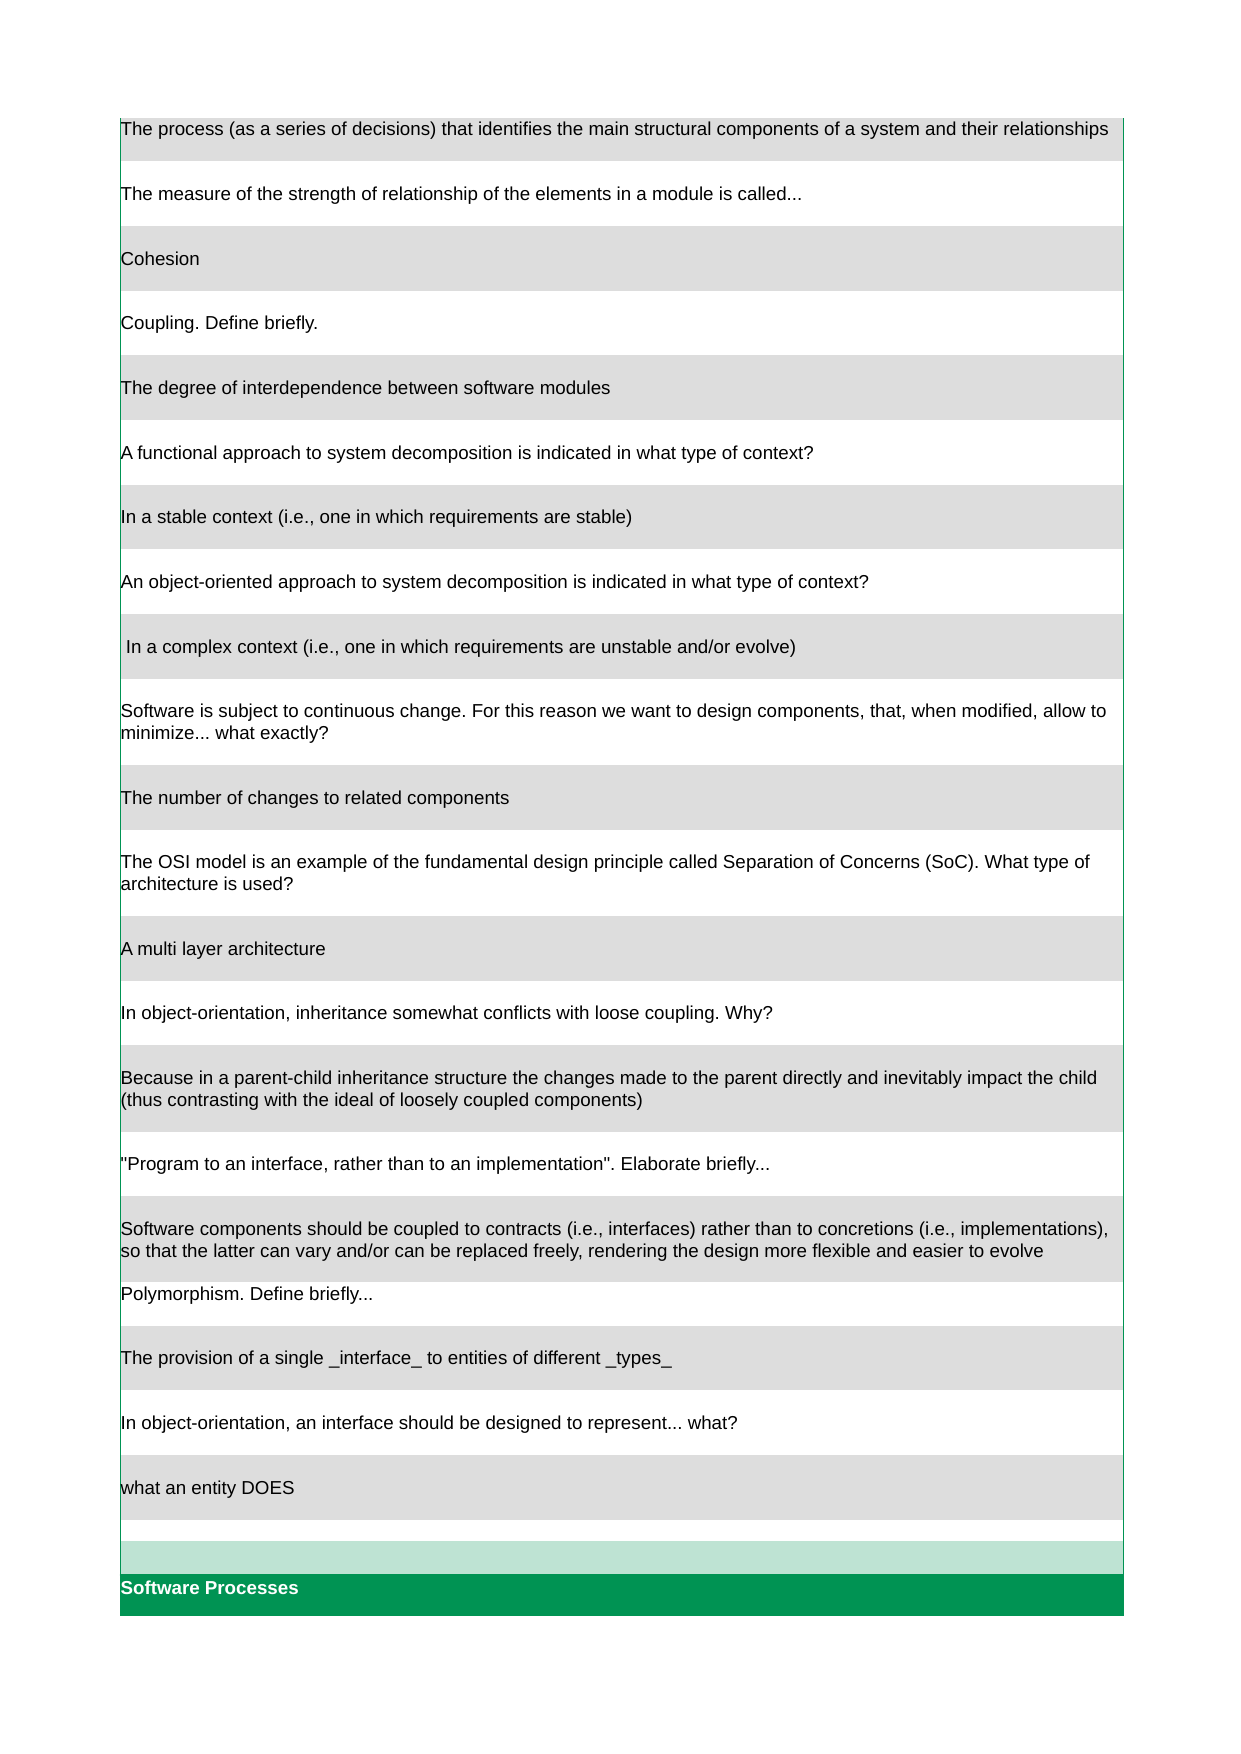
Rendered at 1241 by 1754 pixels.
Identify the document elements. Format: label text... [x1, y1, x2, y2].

table_cell The OSI model is an example of the fundamental design principle called Separation of Concerns (SoC). What type of architecture is used? [121, 830, 1123, 916]
table_cell In object-orientation, inheritance somewhat conflicts with loose coupling. Why? [121, 981, 1123, 1045]
table_cell In a stable context (i.e., one in which requirements are stable) [121, 485, 1123, 549]
table_cell In a complex context (i.e., one in which requirements are unstable and/or evolve) [121, 614, 1123, 679]
table_cell Cohesion [121, 226, 1123, 291]
table_cell [121, 1520, 1123, 1541]
table_cell An object-oriented approach to system decomposition is indicated in what type of context? [121, 549, 1123, 614]
table_cell The number of changes to related components [121, 765, 1123, 830]
table_cell "Program to an interface, rather than to an implementation". Elaborate briefly... [121, 1132, 1123, 1196]
table_cell Software components should be coupled to contracts (i.e., interfaces) rather than to concretions (i.e., implementations), so that the latter can vary and/or can be replaced freely, rendering the design more flexible and easier to evolve [121, 1196, 1123, 1282]
table_cell The provision of a single _interface_ to entities of different _types_ [121, 1326, 1123, 1390]
table_cell Software is subject to continuous change. For this reason we want to design components, that, when modified, allow to minimize... what exactly? [121, 679, 1123, 765]
table_cell In object-orientation, an interface should be designed to represent... what? [121, 1390, 1123, 1455]
table_cell A multi layer architecture [121, 916, 1123, 981]
table_cell Because in a parent-child inheritance structure the changes made to the parent directly and inevitably impact the child (thus contrasting with the ideal of loosely coupled components) [121, 1045, 1123, 1132]
table_header Software Processes [121, 1577, 1123, 1616]
table_cell [121, 1541, 1123, 1574]
table_cell what an entity DOES [121, 1455, 1123, 1520]
table_cell The process (as a series of decisions) that identifies the main structural components of a system and their relationships [121, 118, 1123, 161]
table_cell Polymorphism. Define briefly... [121, 1283, 1123, 1326]
table_cell The degree of interdependence between software modules [121, 355, 1123, 420]
table_cell A functional approach to system decomposition is indicated in what type of context? [121, 420, 1123, 485]
table_cell Coupling. Define briefly. [121, 291, 1123, 355]
table_cell The measure of the strength of relationship of the elements in a module is called... [121, 161, 1123, 226]
